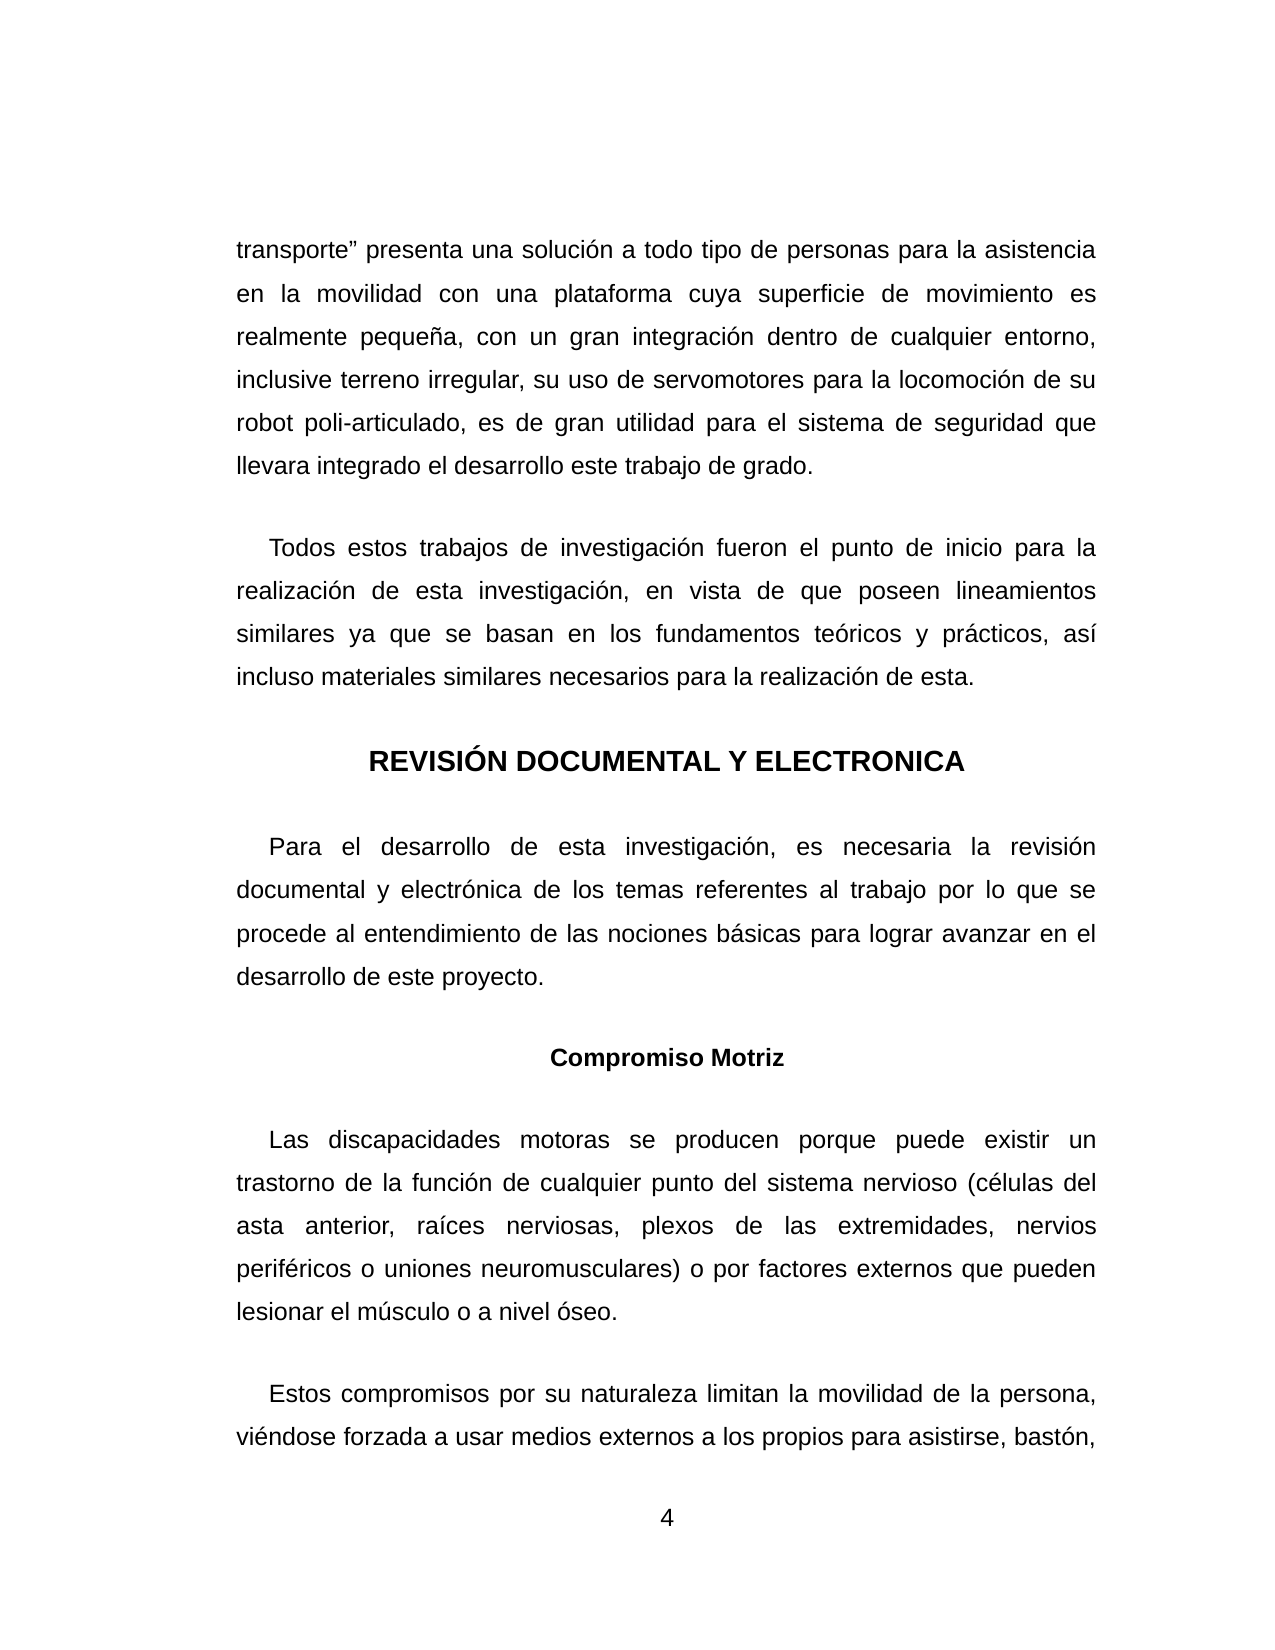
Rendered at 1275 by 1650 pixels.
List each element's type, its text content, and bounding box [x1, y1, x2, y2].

text transporte” presenta una solución a todo tipo de personas para la asistencia en la movilidad con una plataforma cuya superficie de movimiento es realmente pequeña, con un gran integración dentro de cualquier entorno, inclusive terreno irregular, su uso de servomotores para la locomoción de su robot poli-articulado, es de gran utilidad para el sistema de seguridad que llevara integrado el desarrollo este trabajo de grado. [236, 235, 1098, 480]
text Todos estos trabajos de investigación fueron el punto de inicio para la realización de esta investigación, en vista de que poseen lineamientos similares ya que se basan en los fundamentos teóricos y prácticos, así incluso materiales similares necesarios para la realización de esta. [236, 533, 1098, 691]
subtitle REVISIÓN DOCUMENTAL Y ELECTRONICA [236, 743, 1098, 777]
text Para el desarrollo de esta investigación, es necesaria la revisión documental y electrónica de los temas referentes al trabajo por lo que se procede al entendimiento de las nociones básicas para lograr avanzar en el desarrollo de este proyecto. [236, 832, 1098, 990]
text Estos compromisos por su naturaleza limitan la movilidad de la persona, viéndose forzada a usar medios externos a los propios para asistirse, bastón, [236, 1379, 1098, 1451]
subtitle Compromiso Motriz [236, 1043, 1098, 1072]
text Las discapacidades motoras se producen porque puede existir un trastorno de la función de cualquier punto del sistema nervioso (células del asta anterior, raíces nerviosas, plexos de las extremidades, nervios periféricos o uniones neuromusculares) o por factores externos que pueden lesionar el músculo o a nivel óseo. [236, 1125, 1098, 1326]
